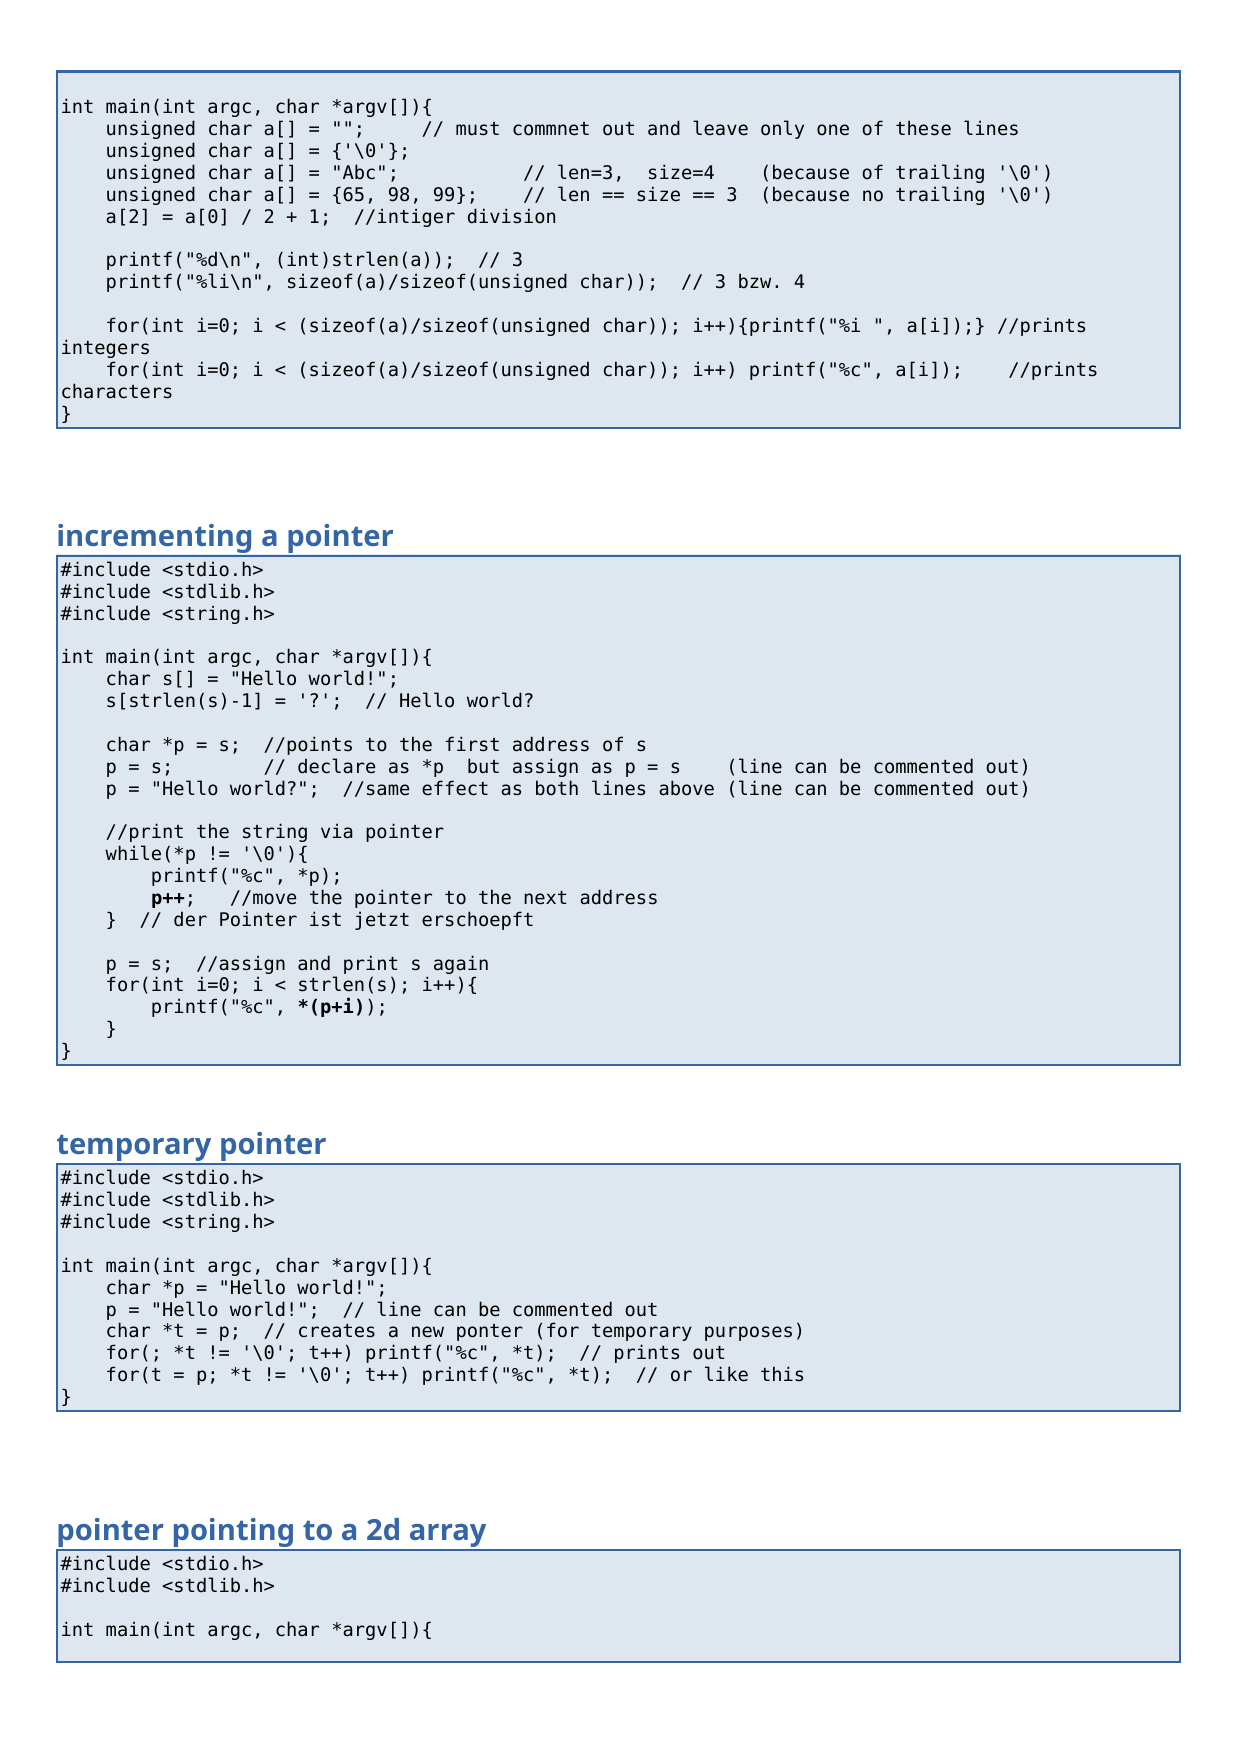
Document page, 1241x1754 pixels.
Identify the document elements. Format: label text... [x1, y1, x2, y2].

title pointer pointing to a 2d array [56, 1509, 1181, 1549]
text } [58, 398, 1179, 427]
text for(int i=0; i < (sizeof(a)/sizeof(unsigned char)); i++){printf("%i ", a[i]);} //prints integers [58, 311, 1179, 355]
text #include <stdlib.h> [58, 1185, 1179, 1207]
text int main(int argc, char *argv[]){ [58, 92, 1179, 114]
text #include <stdio.h> [58, 1551, 1179, 1571]
text while(*p != '\0'){ [58, 839, 1179, 861]
text char *p = s; //points to the first address of s [58, 729, 1179, 751]
text int main(int argc, char *argv[]){ [58, 1251, 1179, 1273]
text p++; //move the pointer to the next address [58, 883, 1179, 904]
text unsigned char a[] = ""; // must commnet out and leave only one of these lines [58, 114, 1179, 136]
text printf("%c", *(p+i)); [58, 992, 1179, 1014]
text p = s; // declare as *p but assign as p = s (line can be commented out) [58, 751, 1179, 773]
text #include <stdio.h> [58, 1165, 1179, 1185]
text p = "Hello world!"; // line can be commented out [58, 1294, 1179, 1316]
text s[strlen(s)-1] = '?'; // Hello world? [58, 686, 1179, 708]
text } // der Pointer ist jetzt erschoepft [58, 904, 1179, 926]
text for(t = p; *t != '\0'; t++) printf("%c", *t); // or like this [58, 1360, 1179, 1382]
text #include <stdlib.h> [58, 576, 1179, 598]
text printf("%d\n", (int)strlen(a)); // 3 [58, 245, 1179, 267]
text } [58, 1036, 1179, 1064]
text char s[] = "Hello world!"; [58, 664, 1179, 686]
text //print the string via pointer [58, 817, 1179, 839]
text printf("%li\n", sizeof(a)/sizeof(unsigned char)); // 3 bzw. 4 [58, 267, 1179, 289]
text int main(int argc, char *argv[]){ [58, 1615, 1179, 1637]
text printf("%c", *p); [58, 861, 1179, 883]
text unsigned char a[] = {65, 98, 99}; // len == size == 3 (because no trailing '\0') [58, 180, 1179, 202]
title incrementing a pointer [56, 515, 1181, 554]
text int main(int argc, char *argv[]){ [58, 642, 1179, 664]
text p = "Hello world?"; //same effect as both lines above (line can be commented out) [58, 773, 1179, 795]
text char *p = "Hello world!"; [58, 1273, 1179, 1294]
text p = s; //assign and print s again [58, 948, 1179, 970]
text unsigned char a[] = {'\0'}; [58, 136, 1179, 158]
title temporary pointer [56, 1123, 1181, 1163]
text for(int i=0; i < strlen(s); i++){ [58, 970, 1179, 992]
text unsigned char a[] = "Abc"; // len=3, size=4 (because of trailing '\0') [58, 158, 1179, 180]
text for(int i=0; i < (sizeof(a)/sizeof(unsigned char)); i++) printf("%c", a[i]); //prints characters [58, 355, 1179, 398]
text } [58, 1014, 1179, 1036]
text #include <string.h> [58, 598, 1179, 620]
text } [58, 1382, 1179, 1410]
text for(; *t != '\0'; t++) printf("%c", *t); // prints out [58, 1338, 1179, 1360]
text a[2] = a[0] / 2 + 1; //intiger division [58, 202, 1179, 223]
text #include <string.h> [58, 1207, 1179, 1229]
text char *t = p; // creates a new ponter (for temporary purposes) [58, 1316, 1179, 1338]
text #include <stdlib.h> [58, 1571, 1179, 1593]
text #include <stdio.h> [58, 557, 1179, 576]
